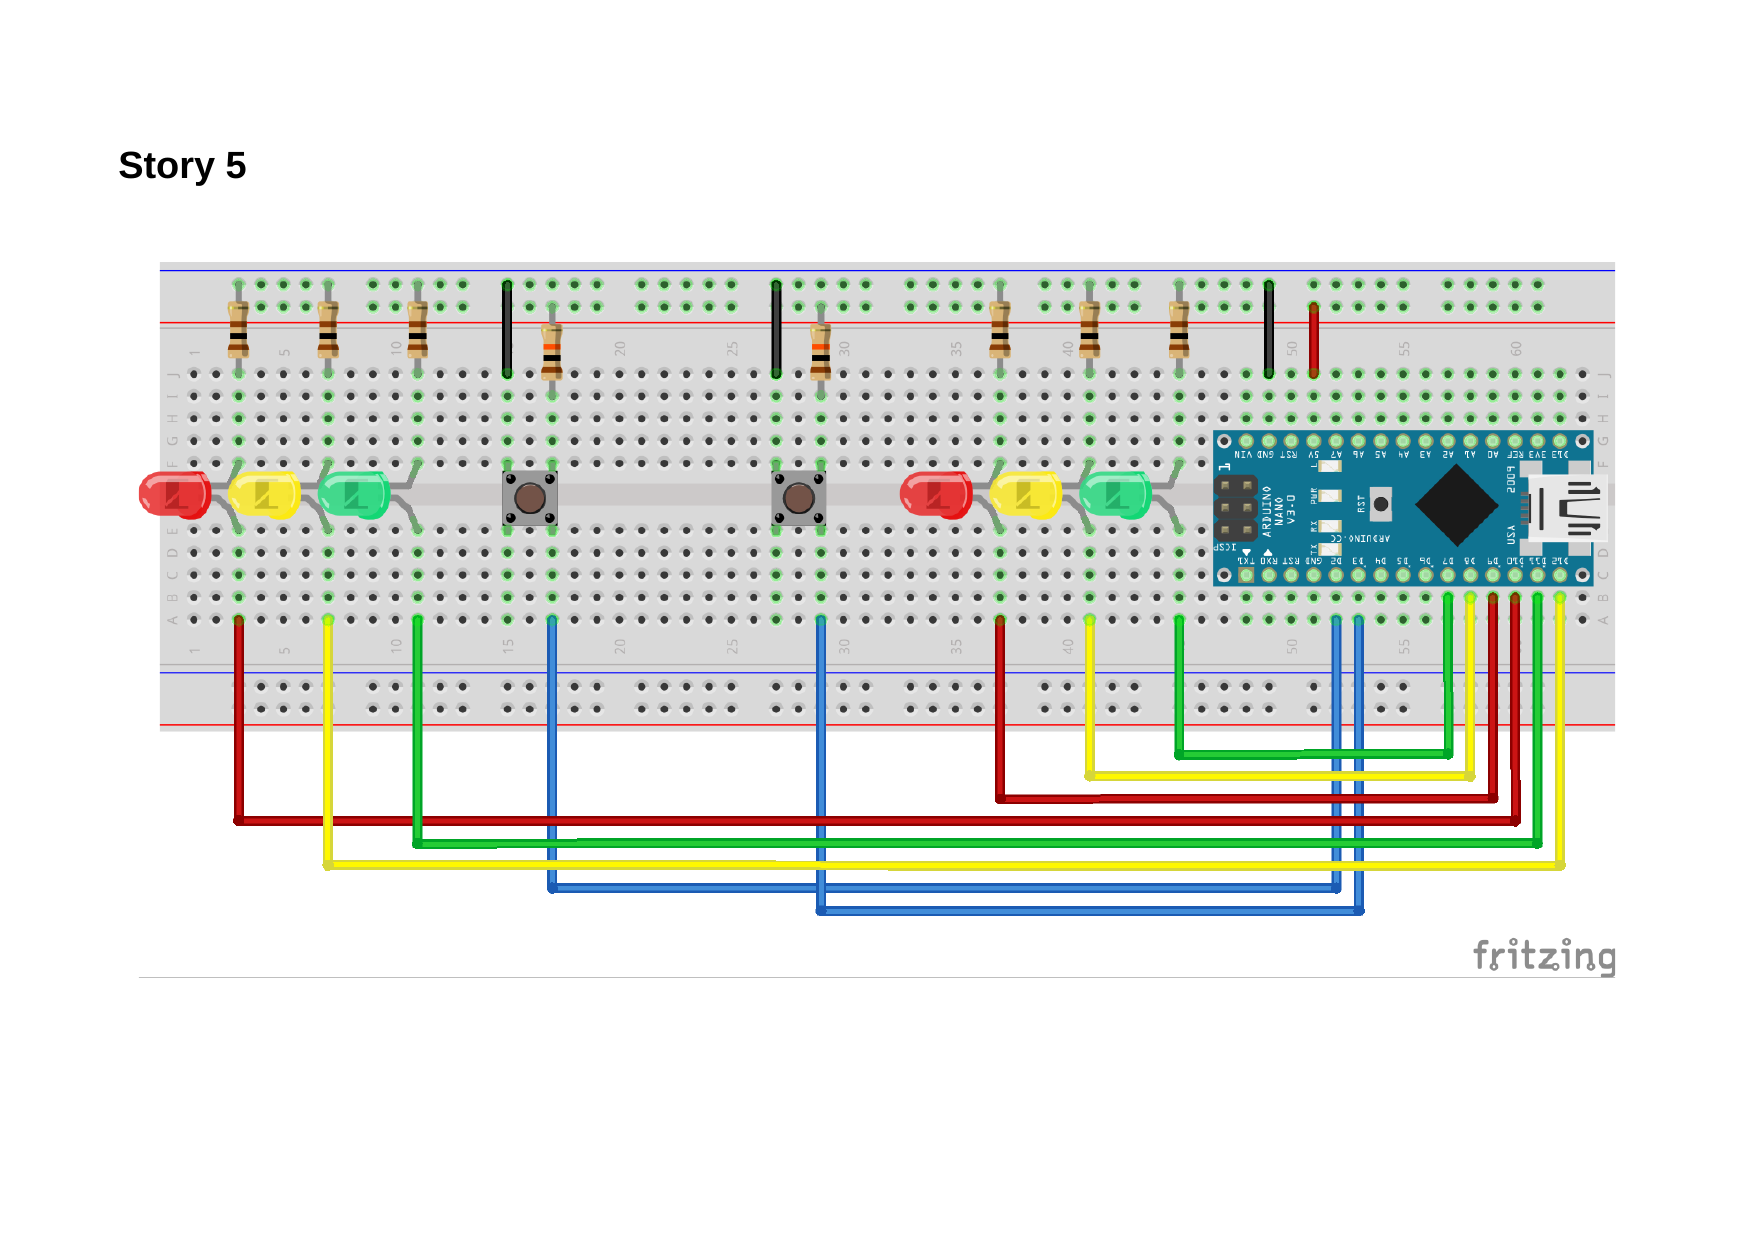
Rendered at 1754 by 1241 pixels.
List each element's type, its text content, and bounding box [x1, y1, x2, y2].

picture [138, 262, 1616, 978]
subtitle Story 5 [118, 143, 1636, 187]
